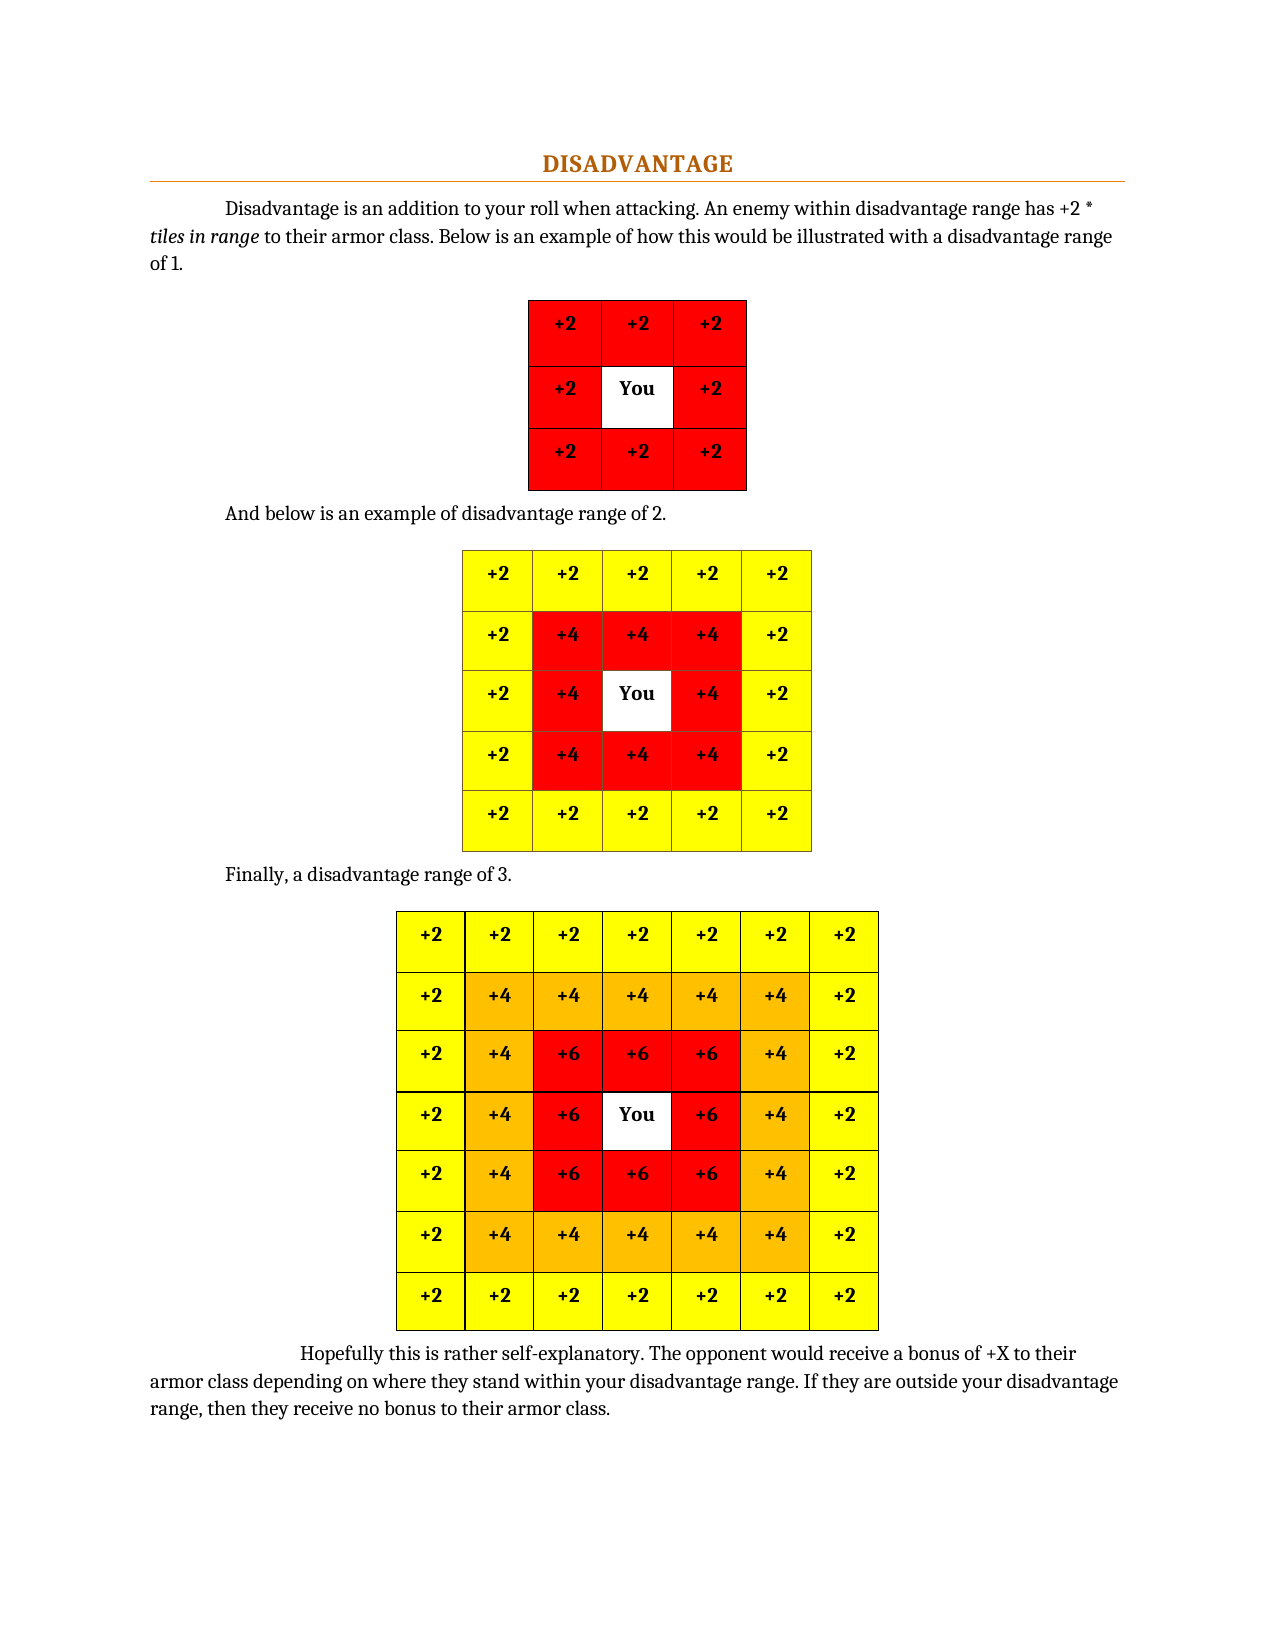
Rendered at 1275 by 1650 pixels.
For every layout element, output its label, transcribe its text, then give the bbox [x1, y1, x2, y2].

table_cell +2 [603, 1273, 671, 1330]
table_cell +2 [463, 612, 532, 670]
table_cell +2 [529, 429, 601, 490]
table_cell You [603, 1093, 671, 1150]
table_header +2 [603, 551, 671, 611]
table_header +2 [672, 912, 740, 972]
table_cell +2 [397, 1212, 464, 1272]
table_cell +4 [603, 612, 671, 670]
table_cell +2 [533, 791, 602, 851]
text Disadvantage is an addition to your roll when attacking. An enemy within disadvantage range has +2 * tiles in range to their armor class. Below is an example of how this would be illustrated with a disadvantage range of 1. [150, 197, 1125, 276]
table_cell +4 [741, 1212, 809, 1272]
table_cell +4 [741, 1151, 809, 1211]
table_cell +2 [463, 732, 532, 790]
table_cell +2 [742, 671, 811, 731]
table_cell +4 [466, 973, 533, 1030]
table_header +2 [533, 551, 602, 611]
table_cell +2 [810, 1273, 878, 1330]
table_header +2 [463, 551, 532, 611]
table_header +2 [397, 912, 464, 972]
table_cell +2 [810, 973, 878, 1030]
table_header +2 [602, 301, 673, 366]
table_cell +2 [741, 1273, 809, 1330]
table_cell +4 [466, 1151, 533, 1211]
table_cell +4 [533, 732, 602, 790]
table_cell +4 [672, 671, 741, 731]
table_cell +2 [534, 1273, 602, 1330]
table_cell +6 [672, 1151, 740, 1211]
table_header +2 [672, 551, 741, 611]
table_cell +4 [603, 732, 671, 790]
table_cell +2 [397, 1031, 464, 1091]
table_cell +2 [672, 1273, 740, 1330]
table_cell +2 [603, 791, 671, 851]
table_cell +2 [397, 973, 464, 1030]
table_cell +6 [534, 1031, 602, 1091]
table_header +2 [603, 912, 671, 972]
table_cell +4 [672, 973, 740, 1030]
table_cell +4 [466, 1031, 533, 1091]
table_cell +4 [466, 1093, 533, 1150]
table_cell +4 [741, 973, 809, 1030]
table_cell +6 [534, 1151, 602, 1211]
table_header +2 [810, 912, 878, 972]
table_cell +4 [672, 732, 741, 790]
table_header +2 [529, 301, 601, 366]
table_cell +4 [741, 1031, 809, 1091]
table_cell +2 [810, 1212, 878, 1272]
table_cell +2 [397, 1151, 464, 1211]
table_header +2 [466, 912, 533, 972]
table_cell +4 [603, 973, 671, 1030]
subtitle Disadvantage [150, 150, 1125, 181]
table_cell +2 [742, 732, 811, 790]
table_cell +4 [672, 1212, 740, 1272]
table_cell +6 [603, 1031, 671, 1091]
text Hopefully this is rather self-explanatory. The opponent would receive a bonus of +X to their armor class depending on where they stand within your disadvantage range. If they are outside your disadvantage range, then they receive no bonus to their armor class. [150, 1342, 1125, 1421]
table_cell +2 [810, 1093, 878, 1150]
table_cell +6 [672, 1031, 740, 1091]
table_cell +4 [603, 1212, 671, 1272]
table_header +2 [741, 912, 809, 972]
table_cell +2 [602, 429, 673, 490]
table_header +2 [534, 912, 602, 972]
table_cell +6 [603, 1151, 671, 1211]
table_cell +2 [397, 1273, 464, 1330]
table_cell +2 [674, 429, 746, 490]
table_cell +4 [534, 1212, 602, 1272]
table_cell +2 [463, 671, 532, 731]
table_cell +2 [742, 612, 811, 670]
table_cell +4 [534, 973, 602, 1030]
table_cell +2 [672, 791, 741, 851]
table_cell +2 [810, 1151, 878, 1211]
table_cell +4 [533, 671, 602, 731]
table_cell You [603, 671, 671, 731]
table_cell You [602, 367, 673, 428]
table_cell +4 [466, 1212, 533, 1272]
table_cell +2 [529, 367, 601, 428]
text And below is an example of disadvantage range of 2. [150, 502, 1125, 526]
table_cell +2 [463, 791, 532, 851]
table_cell +2 [674, 367, 746, 428]
table_cell +4 [533, 612, 602, 670]
table_cell +4 [741, 1093, 809, 1150]
table_cell +2 [397, 1093, 464, 1150]
table_cell +2 [810, 1031, 878, 1091]
table_cell +4 [672, 612, 741, 670]
text Finally, a disadvantage range of 3. [225, 862, 1125, 886]
table_cell +2 [466, 1273, 533, 1330]
table_cell +6 [534, 1093, 602, 1150]
table_header +2 [674, 301, 746, 366]
table_cell +2 [742, 791, 811, 851]
table_header +2 [742, 551, 811, 611]
table_cell +6 [672, 1093, 740, 1150]
